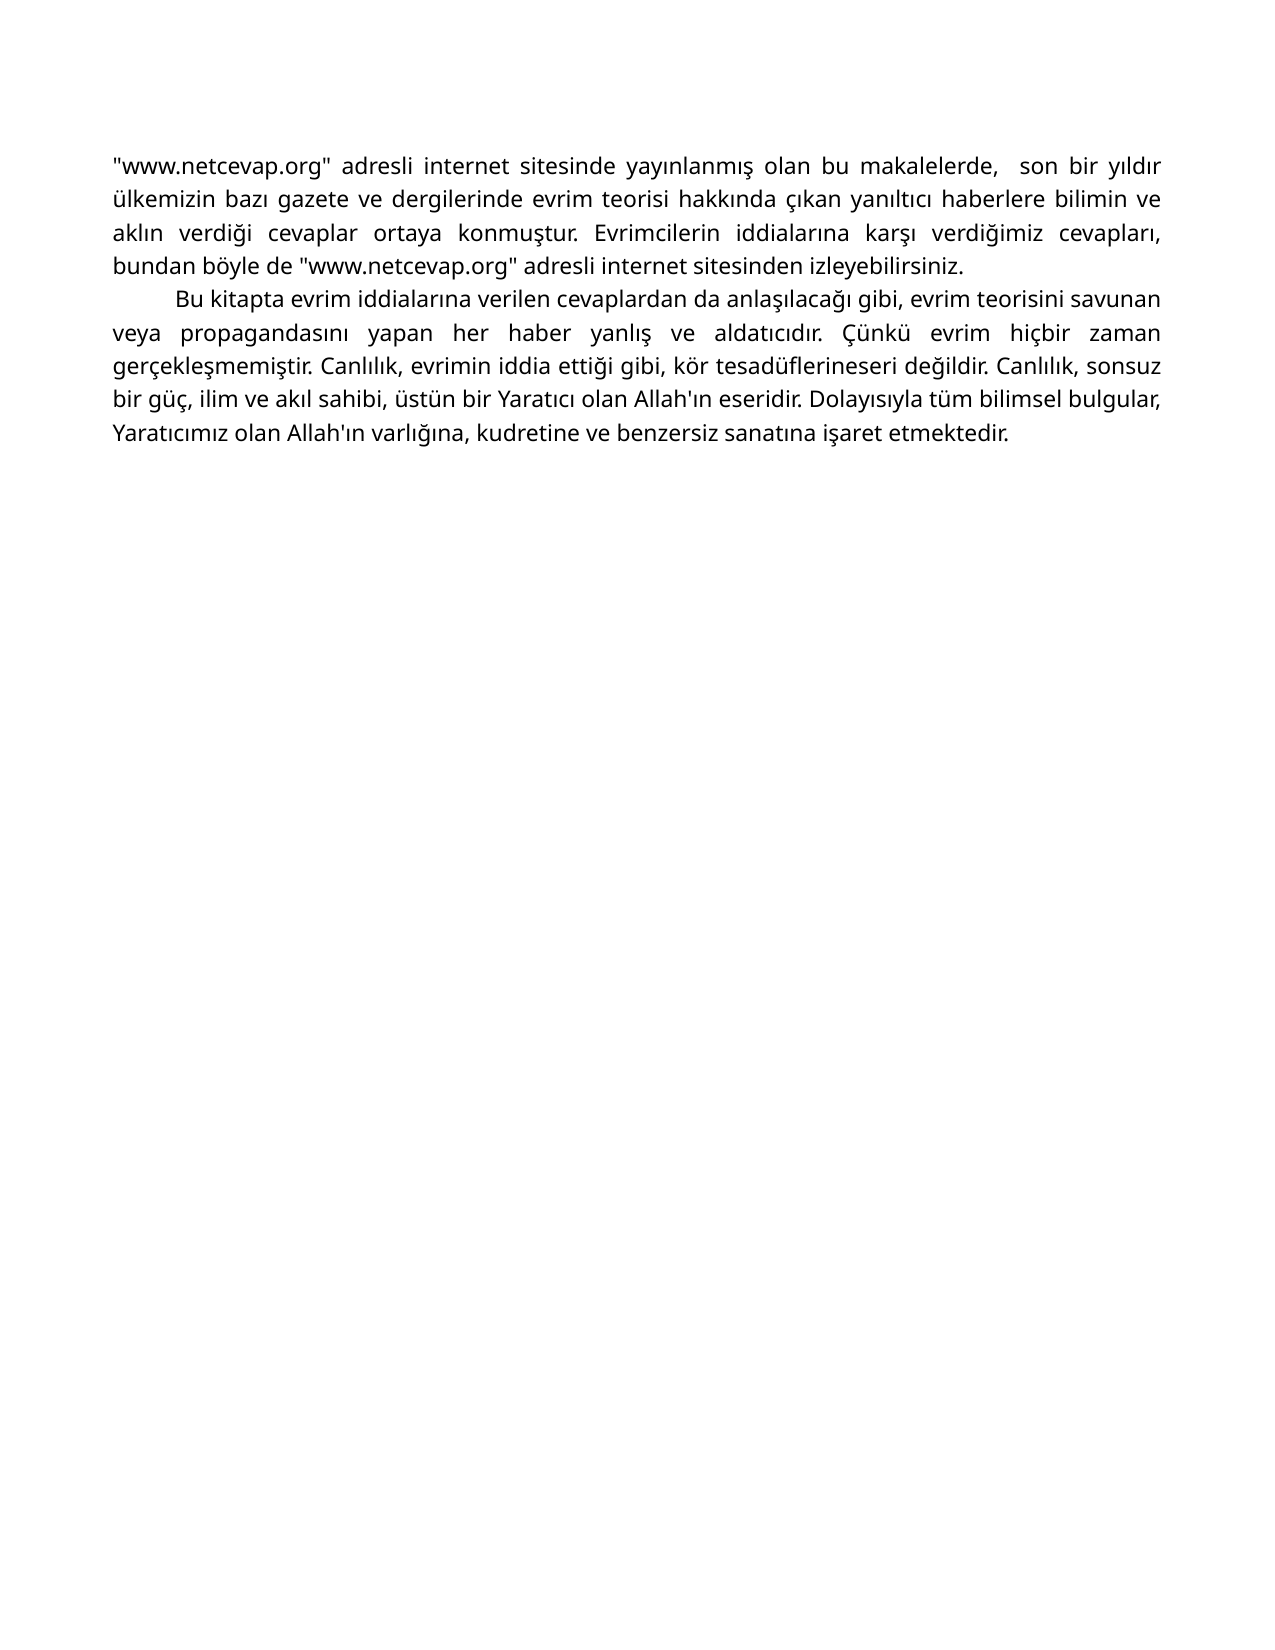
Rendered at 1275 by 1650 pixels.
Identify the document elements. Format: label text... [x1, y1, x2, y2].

text Bu kitapta evrim iddialarına verilen cevaplardan da anlaşılacağı gibi, evrim teorisini savunan veya propagandasını yapan her haber yanlış ve aldatıcıdır. Çünkü evrim hiçbir zaman gerçekleşmemiştir. Canlılık, evrimin iddia ettiği gibi, kör tesadüflerineseri değildir. Canlılık, sonsuz bir güç, ilim ve akıl sahibi, üstün bir Yaratıcı olan Allah'ın eseridir. Dolayısıyla tüm bilimsel bulgular, Yaratıcımız olan Allah'ın varlığına, kudretine ve benzersiz sanatına işaret etmektedir. [112, 281, 1162, 448]
text "www.netcevap.org" adresli internet sitesinde yayınlanmış olan bu makalelerde, son bir yıldır ülkemizin bazı gazete ve dergilerinde evrim teorisi hakkında çıkan yanıltıcı haberlere bilimin ve aklın verdiği cevaplar ortaya konmuştur. Evrimcilerin iddialarına karşı verdiğimiz cevapları, bundan böyle de "www.netcevap.org" adresli internet sitesinden izleyebilirsiniz. [112, 148, 1162, 281]
